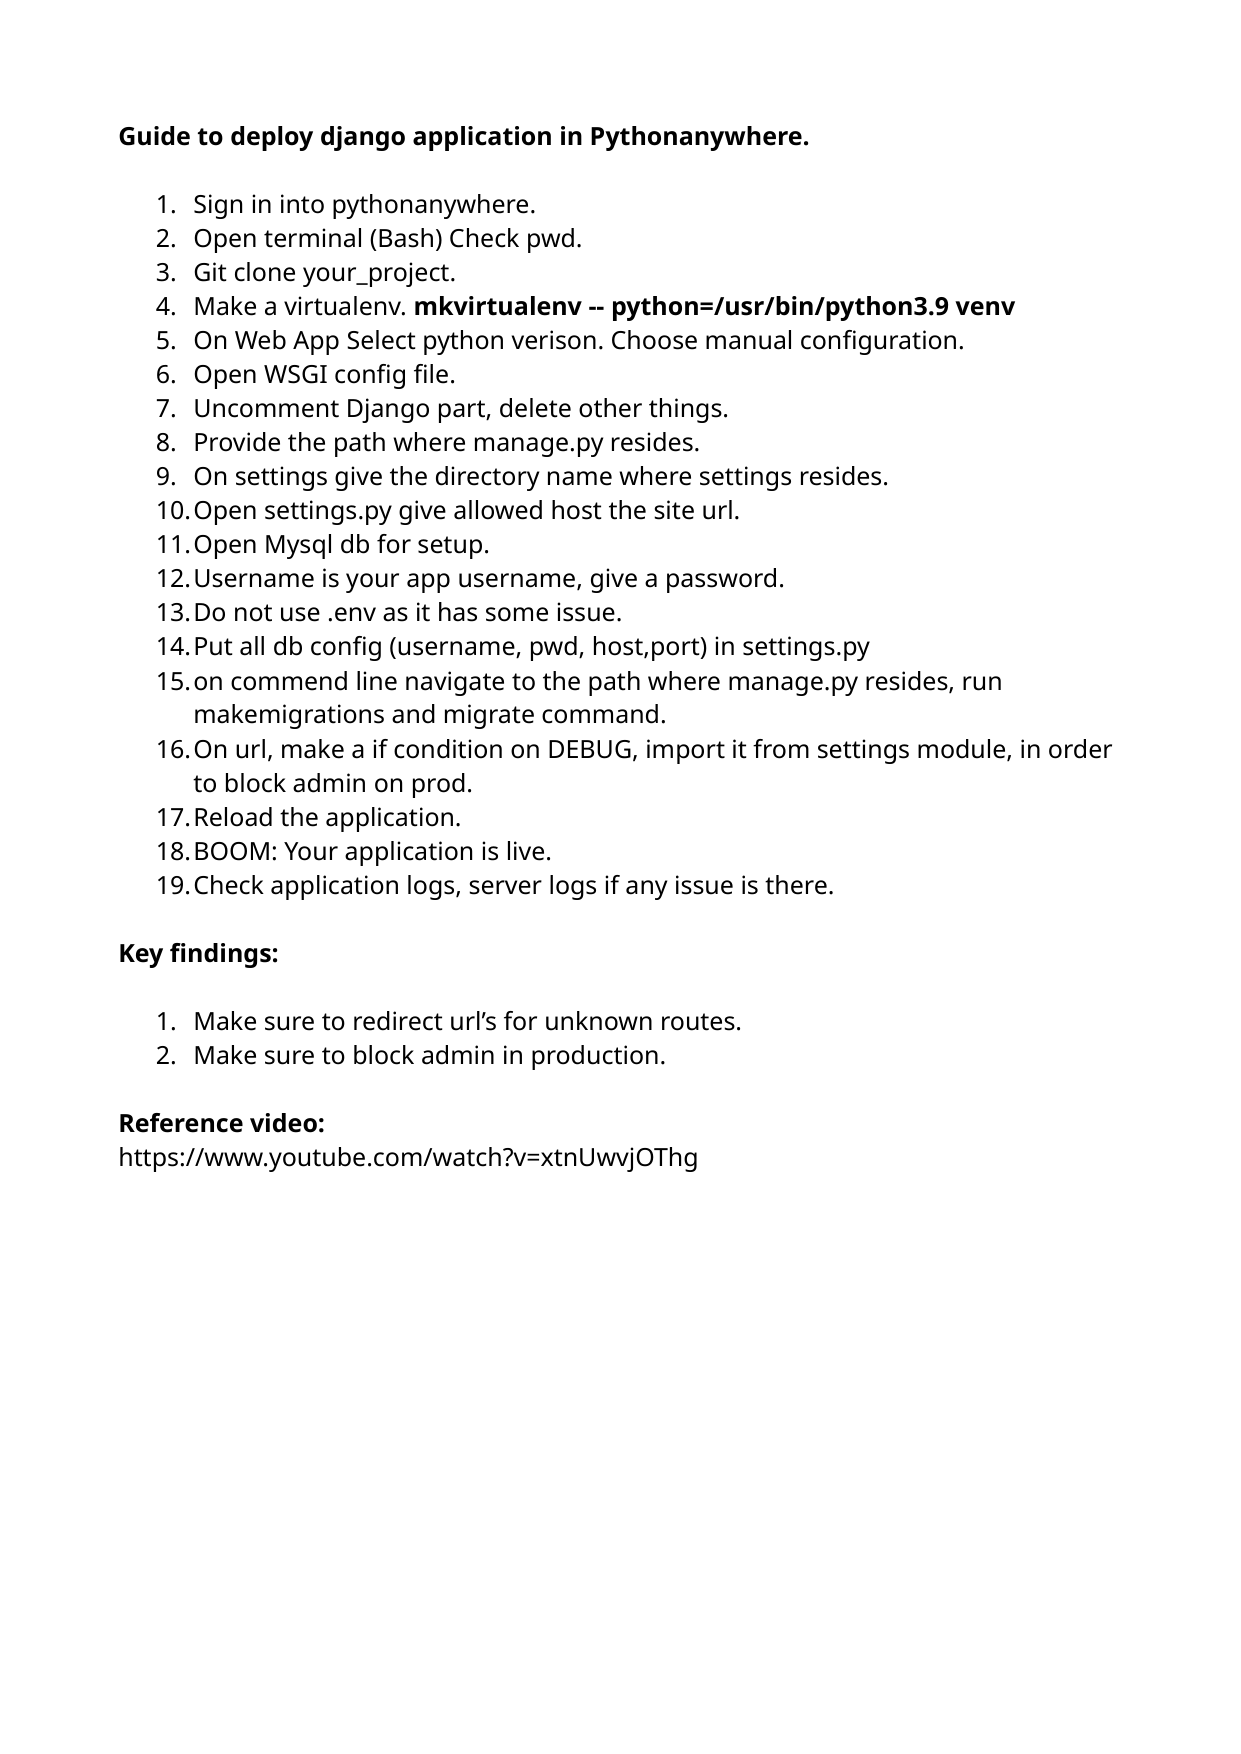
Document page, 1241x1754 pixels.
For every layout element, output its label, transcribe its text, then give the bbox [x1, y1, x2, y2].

list Make a virtualenv. mkvirtualenv -- python=/usr/bin/python3.9 venv [156, 288, 1122, 322]
list Open terminal (Bash) Check pwd. [156, 220, 1122, 254]
text Guide to deploy django application in Pythonanywhere. [118, 118, 1122, 152]
text Reference video: [118, 1106, 1122, 1140]
text Key findings: [118, 936, 1122, 970]
list Sign in into pythonanywhere. [156, 186, 1122, 220]
list Uncomment Django part, delete other things. [156, 391, 1122, 425]
list Do not use .env as it has some issue. [156, 595, 1122, 629]
list Open Mysql db for setup. [156, 527, 1122, 561]
list on commend line navigate to the path where manage.py resides, run makemigrations and migrate command. [156, 663, 1122, 731]
list On settings give the directory name where settings resides. [156, 459, 1122, 493]
list On url, make a if condition on DEBUG, import it from settings module, in order to block admin on prod. [156, 731, 1122, 799]
list On Web App Select python verison. Choose manual configuration. [156, 322, 1122, 357]
text https://www.youtube.com/watch?v=xtnUwvjOThg [118, 1140, 1122, 1174]
list Check application logs, server logs if any issue is there. [156, 867, 1122, 902]
list Git clone your_project. [156, 254, 1122, 288]
list Open settings.py give allowed host the site url. [156, 493, 1122, 527]
list Open WSGI config file. [156, 357, 1122, 391]
list BOOM: Your application is live. [156, 833, 1122, 867]
list Username is your app username, give a password. [156, 561, 1122, 595]
list Make sure to block admin in production. [156, 1038, 1122, 1072]
list Put all db config (username, pwd, host,port) in settings.py [156, 629, 1122, 663]
list Provide the path where manage.py resides. [156, 425, 1122, 459]
list Reload the application. [156, 799, 1122, 833]
list Make sure to redirect url’s for unknown routes. [156, 1004, 1122, 1038]
